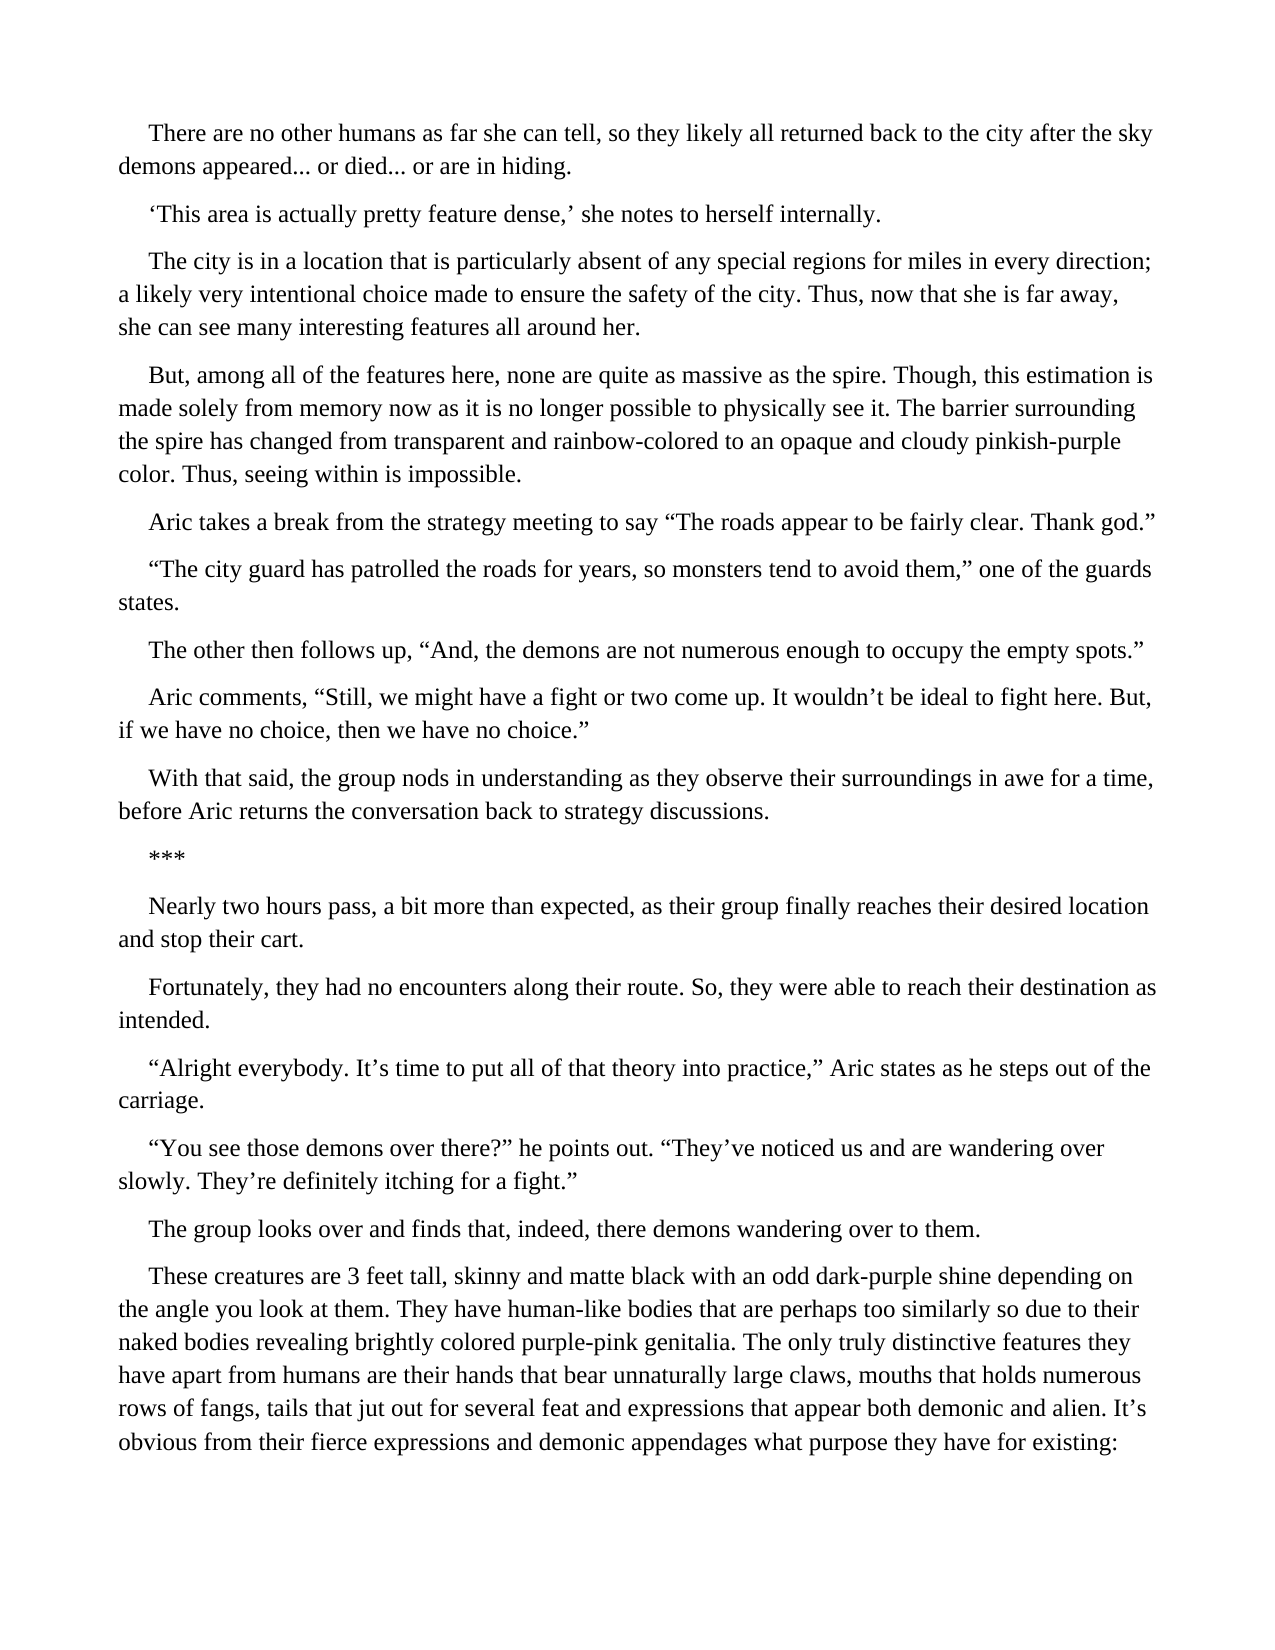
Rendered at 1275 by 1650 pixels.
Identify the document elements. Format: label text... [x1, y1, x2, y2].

text ‘This area is actually pretty feature dense,’ she notes to herself internally. [118, 199, 1157, 227]
text There are no other humans as far she can tell, so they likely all returned back to the city after the sky demons appeared... or died... or are in hiding. [118, 118, 1157, 180]
text *** [118, 844, 1157, 872]
text “The city guard has patrolled the roads for years, so monsters tend to avoid them,” one of the guards states. [118, 554, 1157, 616]
text Aric takes a break from the strategy meeting to say “The roads appear to be fairly clear. Thank god.” [118, 507, 1157, 535]
text With that said, the group nods in understanding as they observe their surroundings in awe for a time, before Aric returns the conversation back to strategy discussions. [118, 763, 1157, 825]
text These creatures are 3 feet tall, skinny and matte black with an odd dark-purple shine depending on the angle you look at them. They have human-like bodies that are perhaps too similarly so due to their naked bodies revealing brightly colored purple-pink genitalia. The only truly distinctive features they have apart from humans are their hands that bear unnaturally large claws, mouths that holds numerous rows of fangs, tails that jut out for several feat and expressions that appear both demonic and alien. It’s obvious from their fierce expressions and demonic appendages what purpose they have for existing: [118, 1261, 1157, 1455]
text The other then follows up, “And, the demons are not numerous enough to occupy the empty spots.” [118, 635, 1157, 664]
text “Alright everybody. It’s time to put all of that theory into practice,” Aric states as he steps out of the carriage. [118, 1053, 1157, 1114]
text “You see those demons over there?” he points out. “They’ve noticed us and are wandering over slowly. They’re definitely itching for a fight.” [118, 1133, 1157, 1195]
text The group looks over and finds that, indeed, there demons wandering over to them. [118, 1214, 1157, 1243]
text Nearly two hours pass, a bit more than expected, as their group finally reaches their desired location and stop their cart. [118, 891, 1157, 953]
text But, among all of the features here, none are quite as massive as the spire. Though, this estimation is made solely from memory now as it is no longer possible to physically see it. The barrier surrounding the spire has changed from transparent and rainbow-colored to an opaque and cloudy pinkish-purple color. Thus, seeing within is impossible. [118, 360, 1157, 488]
text The city is in a location that is particularly absent of any special regions for miles in every direction; a likely very intentional choice made to ensure the safety of the city. Thus, now that she is far away, she can see many interesting features all around her. [118, 246, 1157, 341]
text Fortunately, they had no encounters along their route. So, they were able to reach their destination as intended. [118, 972, 1157, 1034]
text Aric comments, “Still, we might have a fight or two come up. It wouldn’t be ideal to fight here. But, if we have no choice, then we have no choice.” [118, 682, 1157, 744]
